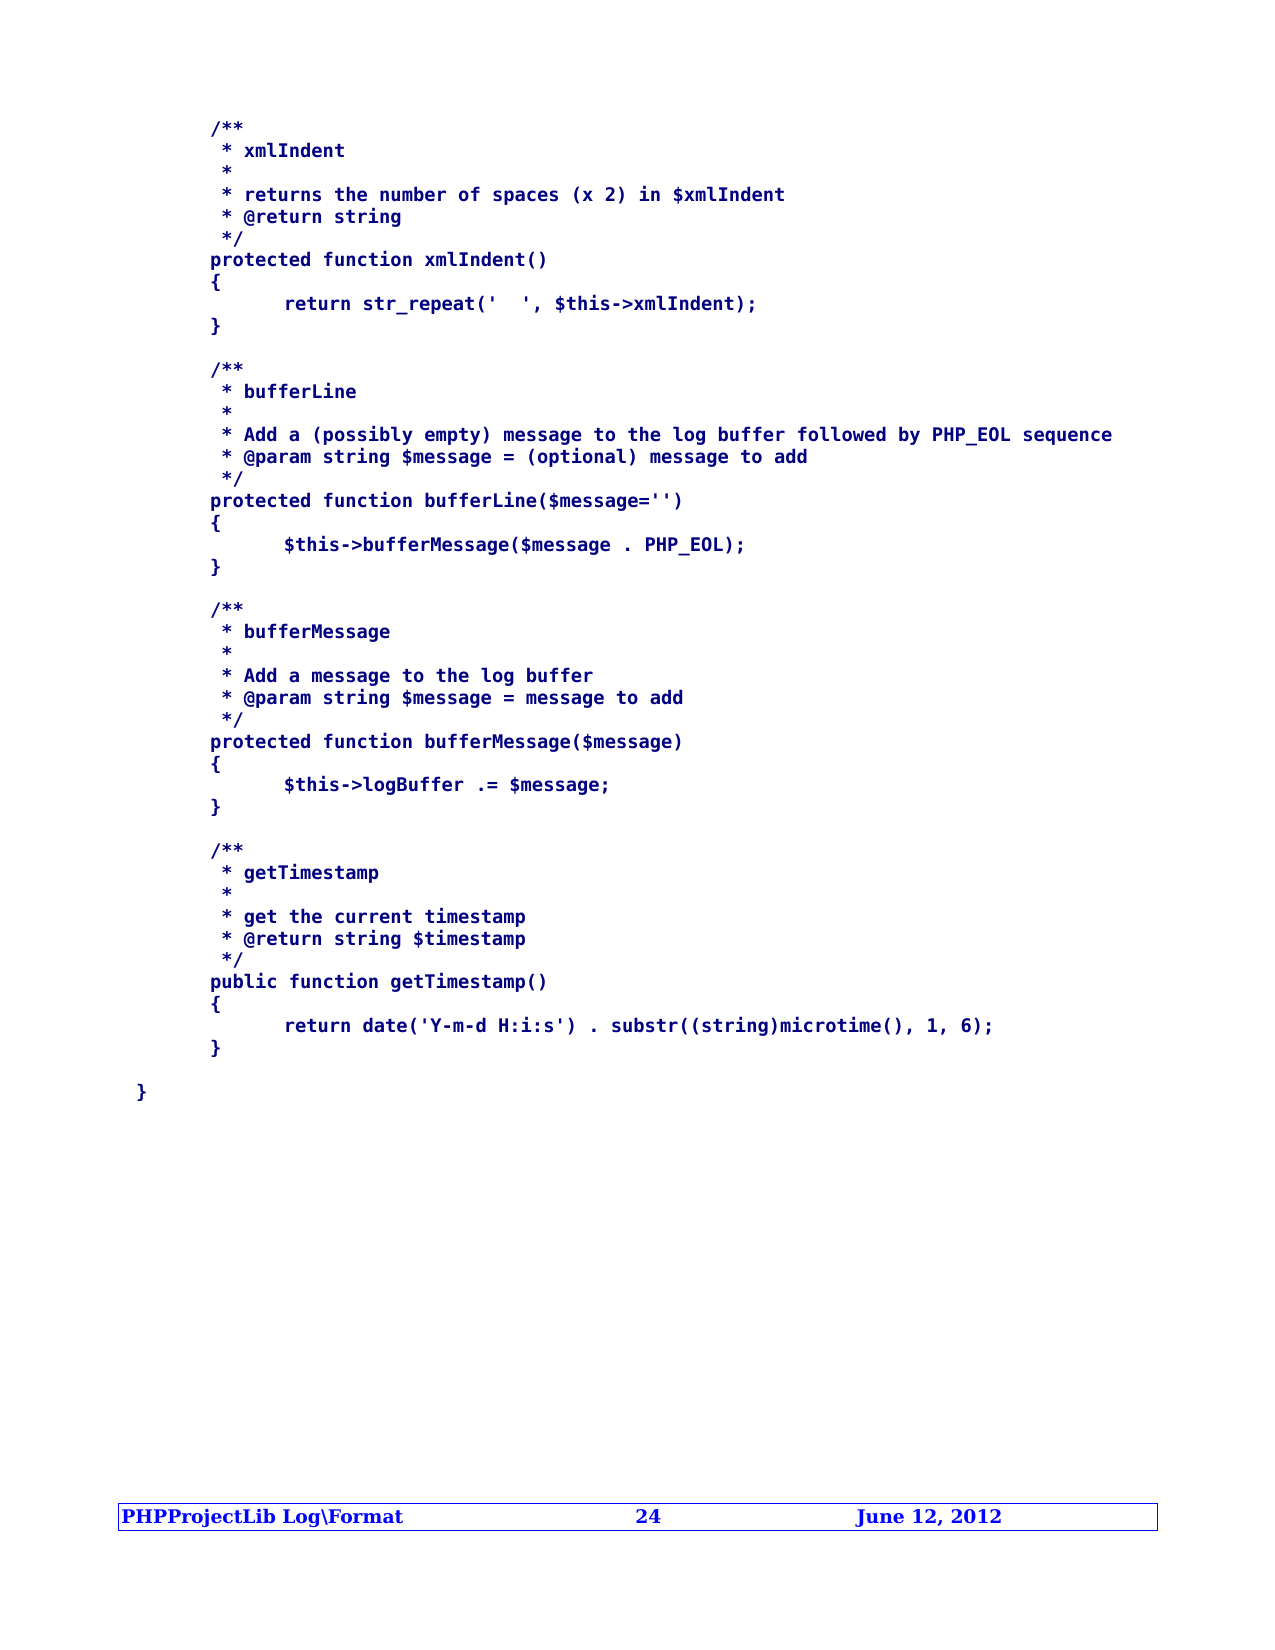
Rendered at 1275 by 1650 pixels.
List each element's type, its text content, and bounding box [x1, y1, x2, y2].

list * @return string $timestamp [136, 927, 1157, 949]
list * @return string [136, 206, 1157, 227]
list protected function xmlIndent() [136, 249, 1157, 271]
list * @param string $message = message to add [136, 687, 1157, 709]
list * bufferMessage [136, 621, 1157, 643]
list } [136, 556, 1157, 577]
list * [136, 402, 1157, 424]
list public function getTimestamp() [136, 971, 1157, 993]
list */ [136, 709, 1157, 731]
list */ [136, 468, 1157, 490]
list { [136, 512, 1157, 534]
list $this->logBuffer .= $message; [136, 774, 1157, 796]
list /** [136, 118, 1157, 140]
list $this->bufferMessage($message . PHP_EOL); [136, 534, 1157, 556]
list { [136, 993, 1157, 1015]
list } [136, 1081, 1157, 1102]
list { [136, 752, 1157, 774]
list */ [136, 227, 1157, 249]
list } [136, 796, 1157, 818]
list return date('Y-m-d H:i:s') . substr((string)microtime(), 1, 6); [136, 1015, 1157, 1037]
list protected function bufferLine($message='') [136, 490, 1157, 512]
list /** [136, 840, 1157, 862]
list * get the current timestamp [136, 906, 1157, 927]
list */ [136, 949, 1157, 971]
list * @param string $message = (optional) message to add [136, 446, 1157, 468]
list * getTimestamp [136, 862, 1157, 884]
list * Add a message to the log buffer [136, 665, 1157, 687]
list /** [136, 599, 1157, 621]
list * returns the number of spaces (x 2) in $xmlIndent [136, 184, 1157, 206]
list * bufferLine [136, 381, 1157, 402]
list } [136, 315, 1157, 337]
list * [136, 162, 1157, 184]
list /** [136, 359, 1157, 381]
list } [136, 1037, 1157, 1059]
list protected function bufferMessage($message) [136, 731, 1157, 752]
list { [136, 271, 1157, 293]
list * [136, 643, 1157, 665]
list return str_repeat(' ', $this->xmlIndent); [136, 293, 1157, 315]
list * [136, 884, 1157, 906]
list * xmlIndent [136, 140, 1157, 162]
list * Add a (possibly empty) message to the log buffer followed by PHP_EOL sequence [136, 424, 1157, 446]
